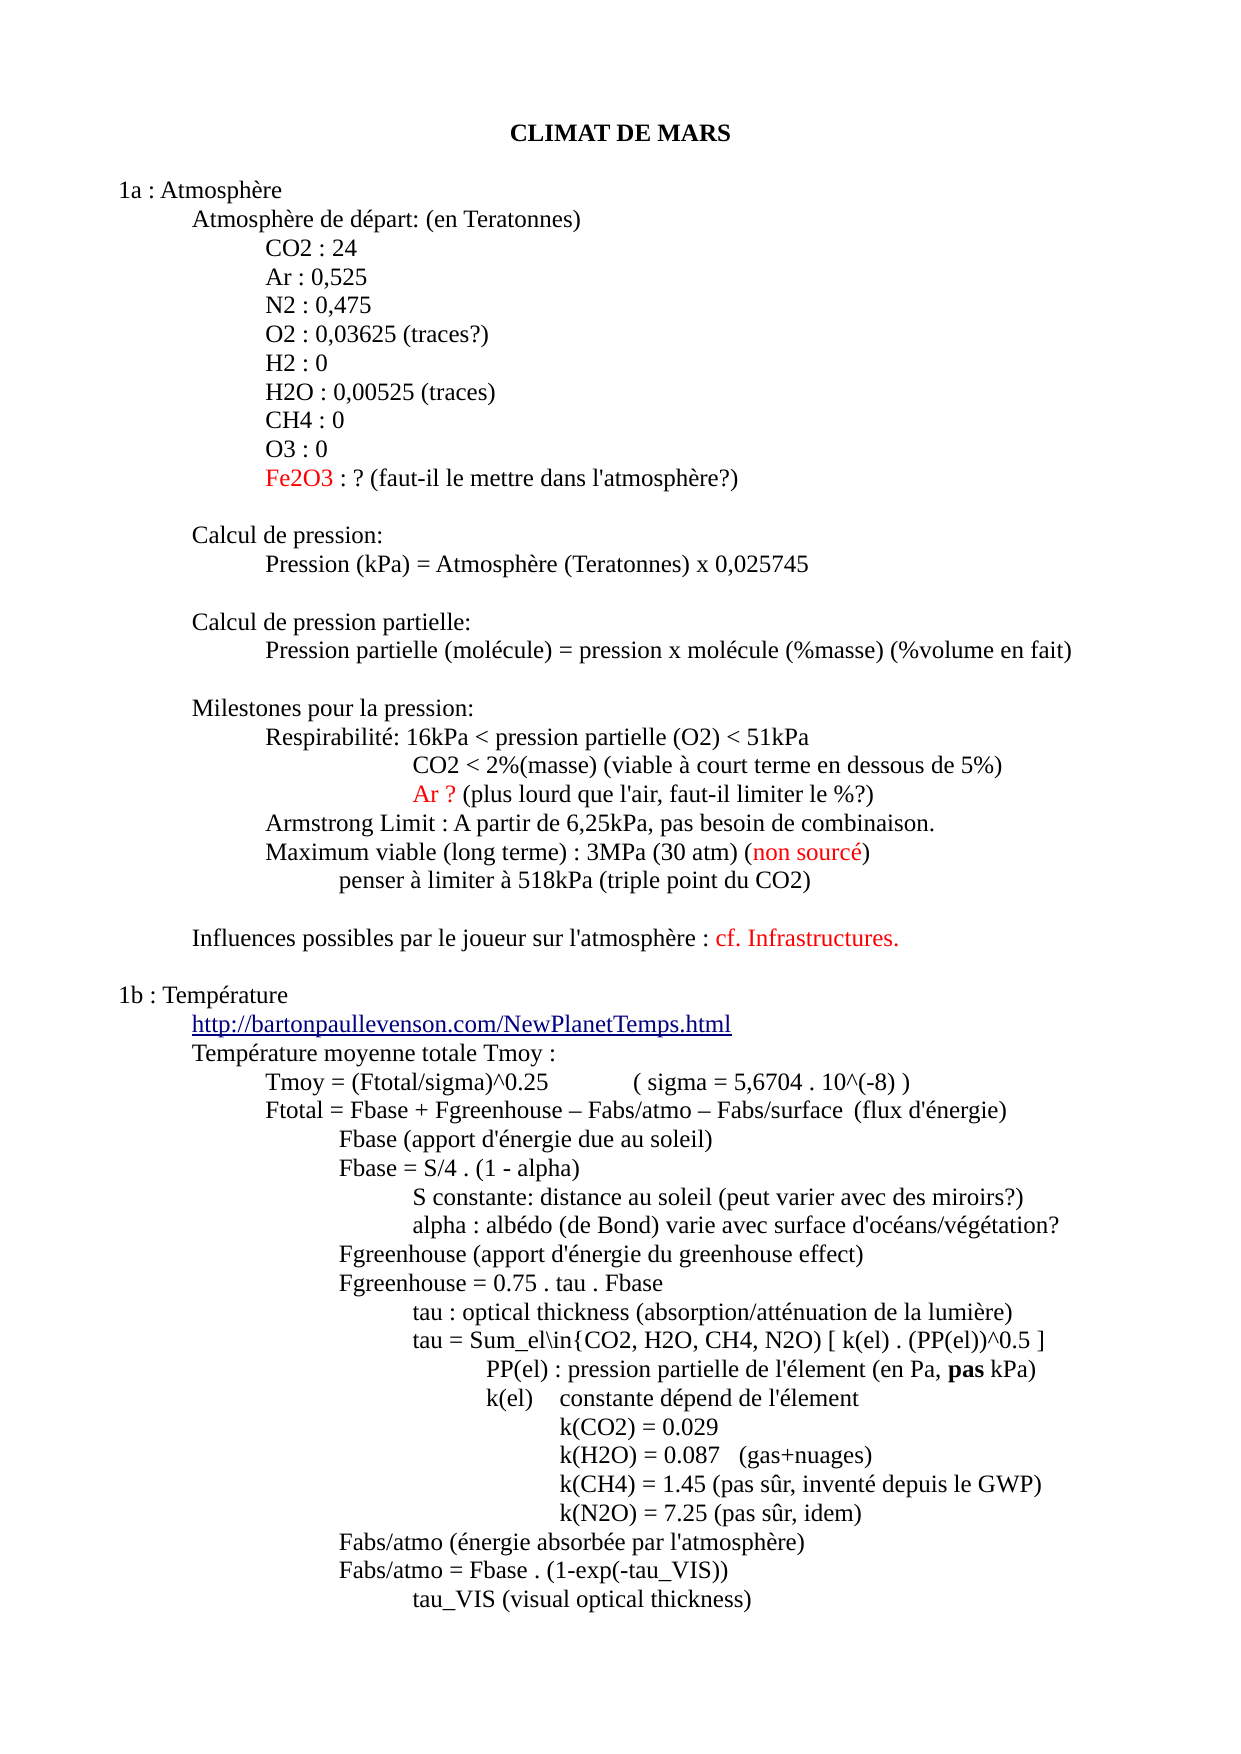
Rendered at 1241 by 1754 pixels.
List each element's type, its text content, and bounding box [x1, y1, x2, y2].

text Tmoy = (Ftotal/sigma)^0.25 ( sigma = 5,6704 . 10^(-8) ) [118, 1067, 1122, 1096]
text Calcul de pression partielle: [118, 607, 1122, 636]
text 1b : Température [118, 981, 1122, 1009]
text tau_VIS (visual optical thickness) [118, 1584, 1122, 1613]
text tau : optical thickness (absorption/atténuation de la lumière) [118, 1297, 1122, 1326]
text penser à limiter à 518kPa (triple point du CO2) [118, 866, 1122, 894]
text alpha : albédo (de Bond) varie avec surface d'océans/végétation? [118, 1211, 1122, 1239]
text N2 : 0,475 [118, 291, 1122, 319]
text S constante: distance au soleil (peut varier avec des miroirs?) [118, 1182, 1122, 1211]
text Ftotal = Fbase + Fgreenhouse – Fabs/atmo – Fabs/surface (flux d'énergie) [118, 1096, 1122, 1124]
text k(N2O) = 7.25 (pas sûr, idem) [118, 1498, 1122, 1527]
text Température moyenne totale Tmoy : [118, 1038, 1122, 1067]
text Fe2O3 : ? (faut-il le mettre dans l'atmosphère?) [118, 463, 1122, 492]
text Influences possibles par le joueur sur l'atmosphère : cf. Infrastructures. [118, 923, 1122, 952]
text Armstrong Limit : A partir de 6,25kPa, pas besoin de combinaison. [118, 808, 1122, 837]
text Ar : 0,525 [118, 262, 1122, 291]
text 1a : Atmosphère [118, 176, 1122, 204]
text Fabs/atmo = Fbase . (1-exp(-tau_VIS)) [118, 1556, 1122, 1584]
text http://bartonpaullevenson.com/NewPlanetTemps.html [118, 1009, 1122, 1038]
text O2 : 0,03625 (traces?) [118, 319, 1122, 348]
text Pression partielle (molécule) = pression x molécule (%masse) (%volume en fait) [118, 636, 1122, 664]
text CO2 : 24 [118, 233, 1122, 262]
text k(H2O) = 0.087 (gas+nuages) [118, 1441, 1122, 1469]
text Maximum viable (long terme) : 3MPa (30 atm) (non sourcé) [118, 837, 1122, 866]
text CLIMAT DE MARS [118, 118, 1122, 147]
text H2 : 0 [118, 348, 1122, 377]
text Calcul de pression: [118, 521, 1122, 549]
text PP(el) : pression partielle de l'élement (en Pa, pas kPa) [118, 1354, 1122, 1383]
text Respirabilité: 16kPa < pression partielle (O2) < 51kPa [118, 722, 1122, 751]
text Milestones pour la pression: [118, 693, 1122, 722]
text CO2 < 2%(masse) (viable à court terme en dessous de 5%) [118, 751, 1122, 779]
text H2O : 0,00525 (traces) [118, 377, 1122, 406]
text tau = Sum_el\in{CO2, H2O, CH4, N2O) [ k(el) . (PP(el))^0.5 ] [118, 1326, 1122, 1354]
text CH4 : 0 [118, 406, 1122, 434]
text Fabs/atmo (énergie absorbée par l'atmosphère) [118, 1527, 1122, 1556]
text Ar ? (plus lourd que l'air, faut-il limiter le %?) [118, 779, 1122, 808]
text Atmosphère de départ: (en Teratonnes) [118, 204, 1122, 233]
text Fbase (apport d'énergie due au soleil) [118, 1124, 1122, 1153]
text Fgreenhouse = 0.75 . tau . Fbase [118, 1268, 1122, 1297]
text k(el) constante dépend de l'élement [118, 1383, 1122, 1412]
text Fbase = S/4 . (1 - alpha) [118, 1153, 1122, 1182]
text Fgreenhouse (apport d'énergie du greenhouse effect) [118, 1239, 1122, 1268]
text Pression (kPa) = Atmosphère (Teratonnes) x 0,025745 [118, 549, 1122, 578]
text O3 : 0 [118, 434, 1122, 463]
text k(CO2) = 0.029 [118, 1412, 1122, 1441]
text k(CH4) = 1.45 (pas sûr, inventé depuis le GWP) [118, 1469, 1122, 1498]
